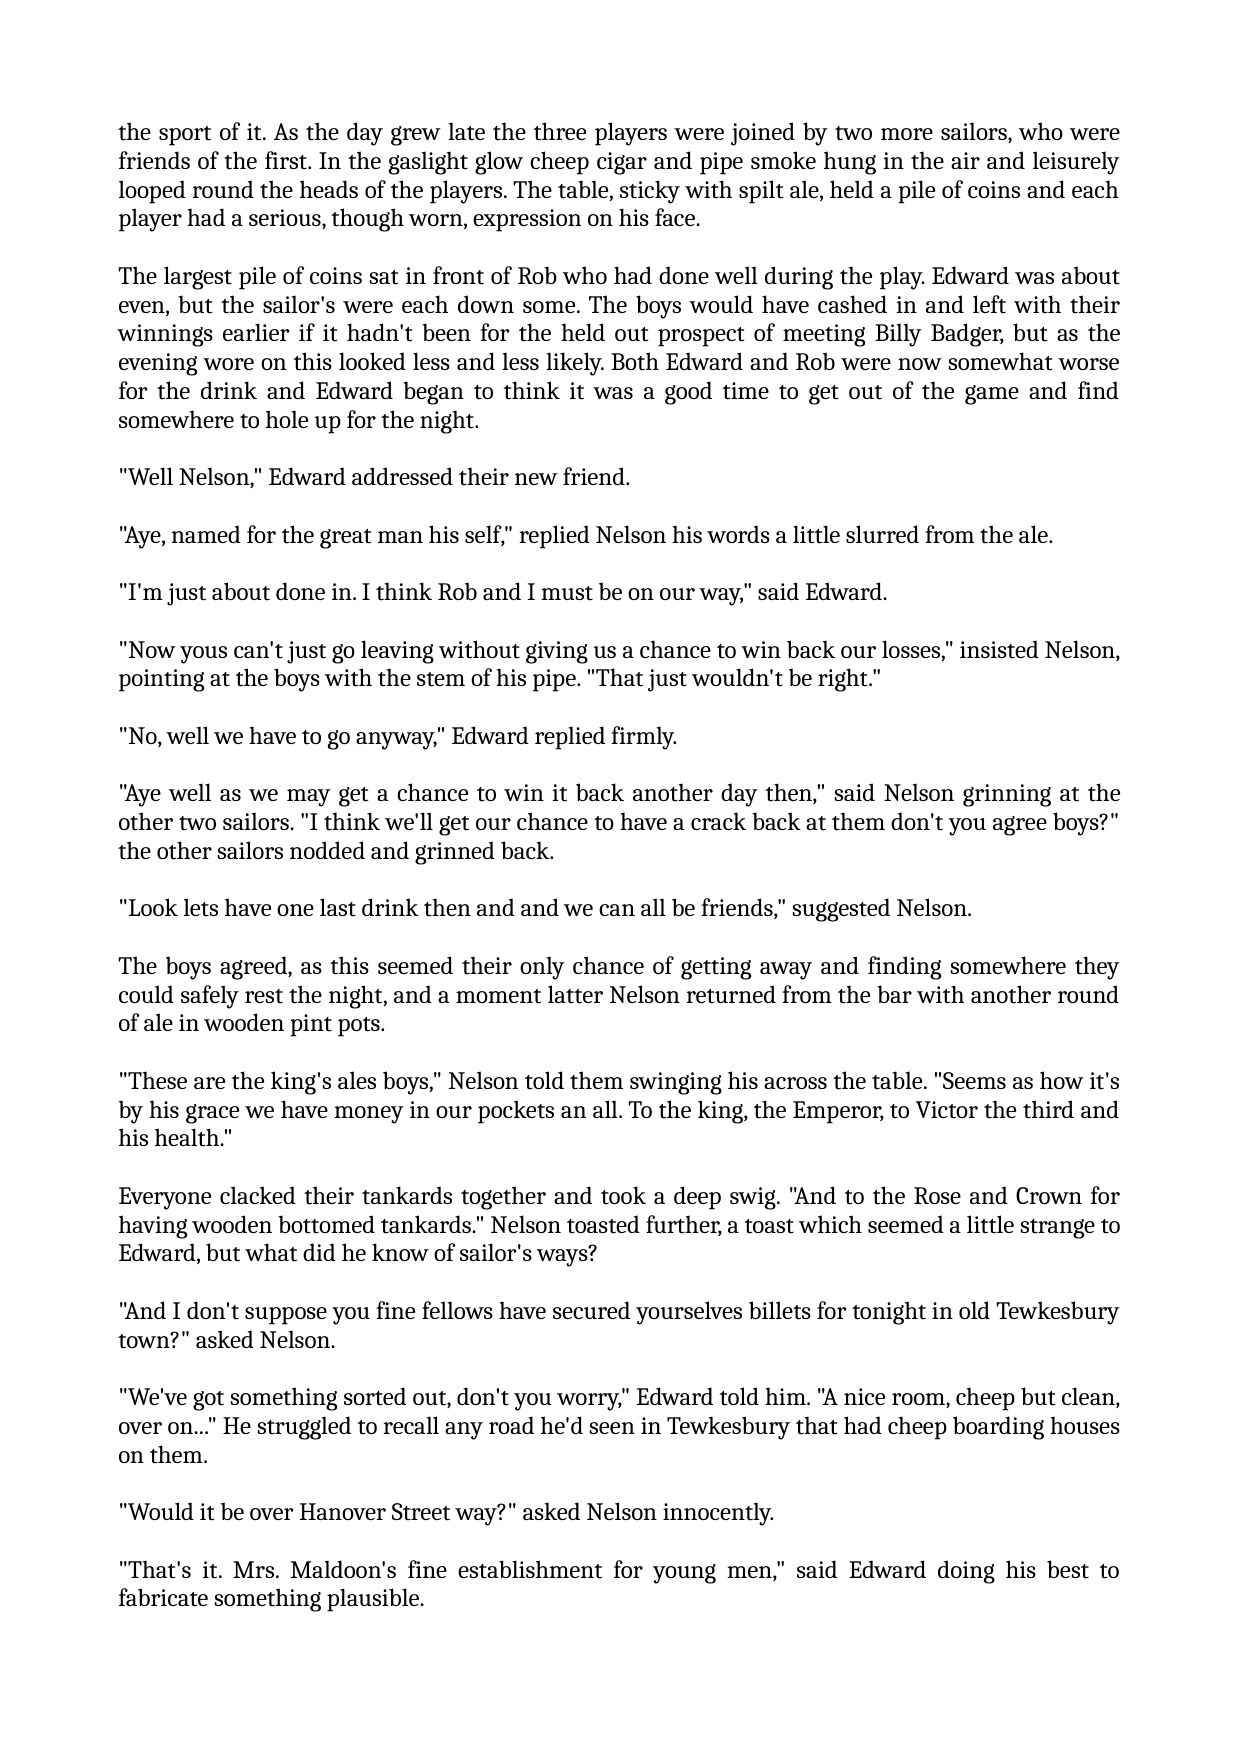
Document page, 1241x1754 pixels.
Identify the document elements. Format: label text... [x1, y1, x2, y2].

text Everyone clacked their tankards together and took a deep swig. "And to the Rose and Crown for having wooden bottomed tankards." Nelson toasted further, a toast which seemed a little strange to Edward, but what did he know of sailor's ways? [118, 1182, 1122, 1268]
text "We've got something sorted out, don't you worry," Edward told him. "A nice room, cheep but clean, over on..." He struggled to recall any road he'd seen in Tewkesbury that had cheep boarding houses on them. [118, 1383, 1122, 1469]
text "These are the king's ales boys," Nelson told them swinging his across the table. "Seems as how it's by his grace we have money in our pockets an all. To the king, the Emperor, to Victor the third and his health." [118, 1067, 1122, 1153]
text The largest pile of coins sat in front of Rob who had done well during the play. Edward was about even, but the sailor's were each down some. The boys would have cashed in and left with their winnings earlier if it hadn't been for the held out prospect of meeting Billy Badger, but as the evening wore on this looked less and less likely. Both Edward and Rob were now somewhat worse for the drink and Edward began to think it was a good time to get out of the game and find somewhere to hole up for the night. [118, 262, 1122, 434]
text "Well Nelson," Edward addressed their new friend. [118, 463, 1122, 492]
text "Aye, named for the great man his self," replied Nelson his words a little slurred from the ale. [118, 521, 1122, 549]
text "Aye well as we may get a chance to win it back another day then," said Nelson grinning at the other two sailors. "I think we'll get our chance to have a crack back at them don't you agree boys?" the other sailors nodded and grinned back. [118, 779, 1122, 866]
text "Look lets have one last drink then and and we can all be friends," suggested Nelson. [118, 894, 1122, 923]
text "No, well we have to go anyway," Edward replied firmly. [118, 722, 1122, 751]
text "I'm just about done in. I think Rob and I must be on our way," said Edward. [118, 578, 1122, 607]
text "That's it. Mrs. Maldoon's fine establishment for young men," said Edward doing his best to fabricate something plausible. [118, 1556, 1122, 1613]
text The boys agreed, as this seemed their only chance of getting away and finding somewhere they could safely rest the night, and a moment latter Nelson returned from the bar with another round of ale in wooden pint pots. [118, 952, 1122, 1038]
text "And I don't suppose you fine fellows have secured yourselves billets for tonight in old Tewkesbury town?" asked Nelson. [118, 1297, 1122, 1354]
text the sport of it. As the day grew late the three players were joined by two more sailors, who were friends of the first. In the gaslight glow cheep cigar and pipe smoke hung in the air and leisurely looped round the heads of the players. The table, sticky with spilt ale, held a pile of coins and each player had a serious, though worn, expression on his face. [118, 118, 1122, 233]
text "Would it be over Hanover Street way?" asked Nelson innocently. [118, 1498, 1122, 1527]
text "Now yous can't just go leaving without giving us a chance to win back our losses," insisted Nelson, pointing at the boys with the stem of his pipe. "That just wouldn't be right." [118, 636, 1122, 693]
